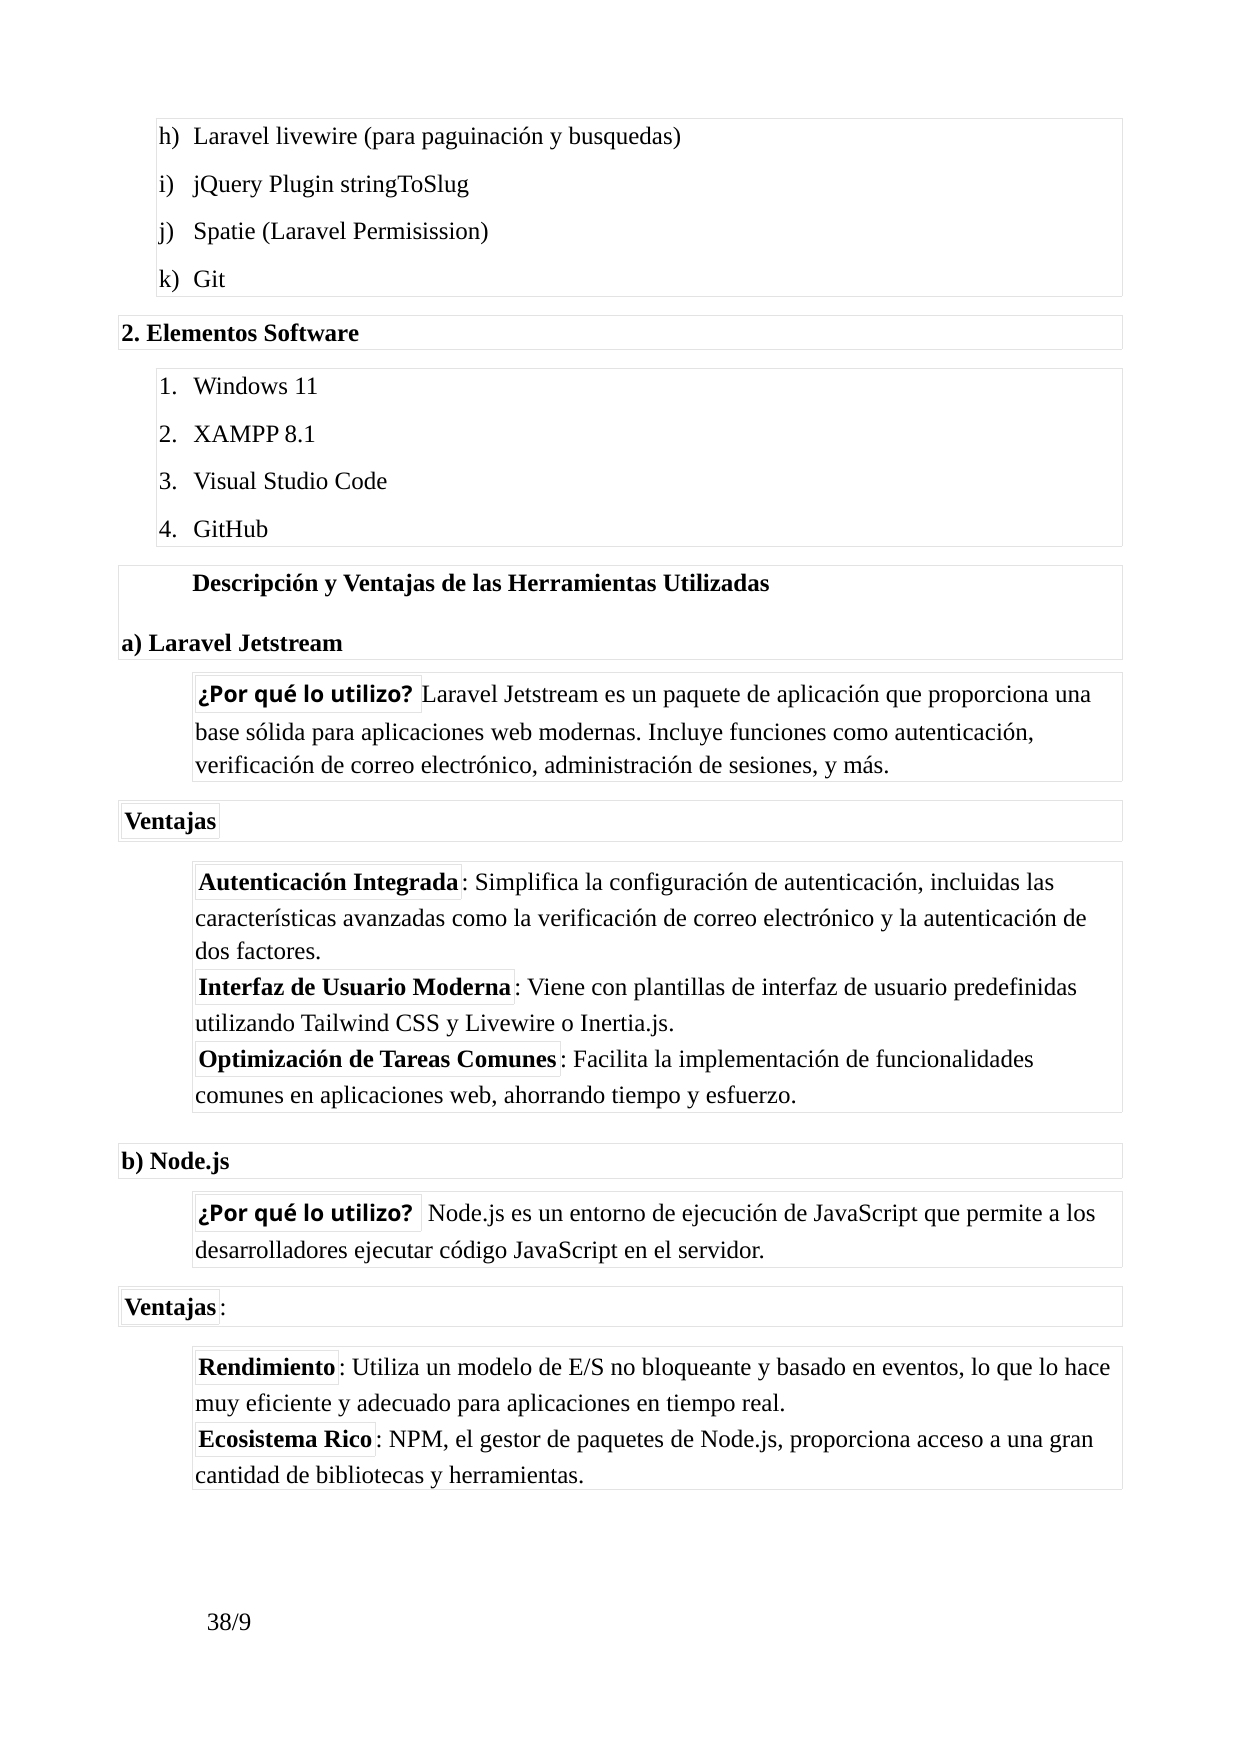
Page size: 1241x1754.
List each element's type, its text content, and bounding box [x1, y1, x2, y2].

list Laravel livewire (para paguinación y busquedas) [157, 119, 1122, 150]
text ¿Por qué lo utilizo? Node.js es un entorno de ejecución de JavaScript que permite a los desarrolladores ejecutar código JavaScript en el servidor. [193, 1192, 1122, 1267]
list jQuery Plugin stringToSlug [157, 166, 1122, 197]
list GitHub [157, 511, 1122, 546]
list Git [157, 261, 1122, 296]
text Descripción y Ventajas de las Herramientas Utilizadas [119, 566, 1122, 596]
text Ecosistema Rico: NPM, el gestor de paquetes de Node.js, proporciona acceso a una gran cantidad de bibliotecas y herramientas. [193, 1418, 1122, 1489]
list Spatie (Laravel Permisission) [157, 213, 1122, 245]
text ¿Por qué lo utilizo? Laravel Jetstream es un paquete de aplicación que proporciona una base sólida para aplicaciones web modernas. Incluye funciones como autenticación, verificación de correo electrónico, administración de sesiones, y más. [193, 673, 1122, 781]
subtitle b) Node.js [119, 1144, 1122, 1178]
text Ventajas: [119, 1287, 1122, 1326]
text Autenticación Integrada: Simplifica la configuración de autenticación, incluidas las características avanzadas como la verificación de correo electrónico y la autenticación de dos factores. [193, 862, 1122, 965]
text Rendimiento: Utiliza un modelo de E/S no bloqueante y basado en eventos, lo que lo hace muy eficiente y adecuado para aplicaciones en tiempo real. [193, 1347, 1122, 1417]
subtitle a) Laravel Jetstream [119, 625, 1122, 659]
text 2. Elementos Software [119, 316, 1122, 349]
list Windows 11 [157, 369, 1122, 400]
list XAMPP 8.1 [157, 416, 1122, 448]
text Optimización de Tareas Comunes: Facilita la implementación de funcionalidades comunes en aplicaciones web, ahorrando tiempo y esfuerzo. [193, 1038, 1122, 1112]
list Visual Studio Code [157, 463, 1122, 495]
text Ventajas [119, 801, 1122, 841]
text Interfaz de Usuario Moderna: Viene con plantillas de interfaz de usuario predefinidas utilizando Tailwind CSS y Livewire o Inertia.js. [193, 966, 1122, 1037]
